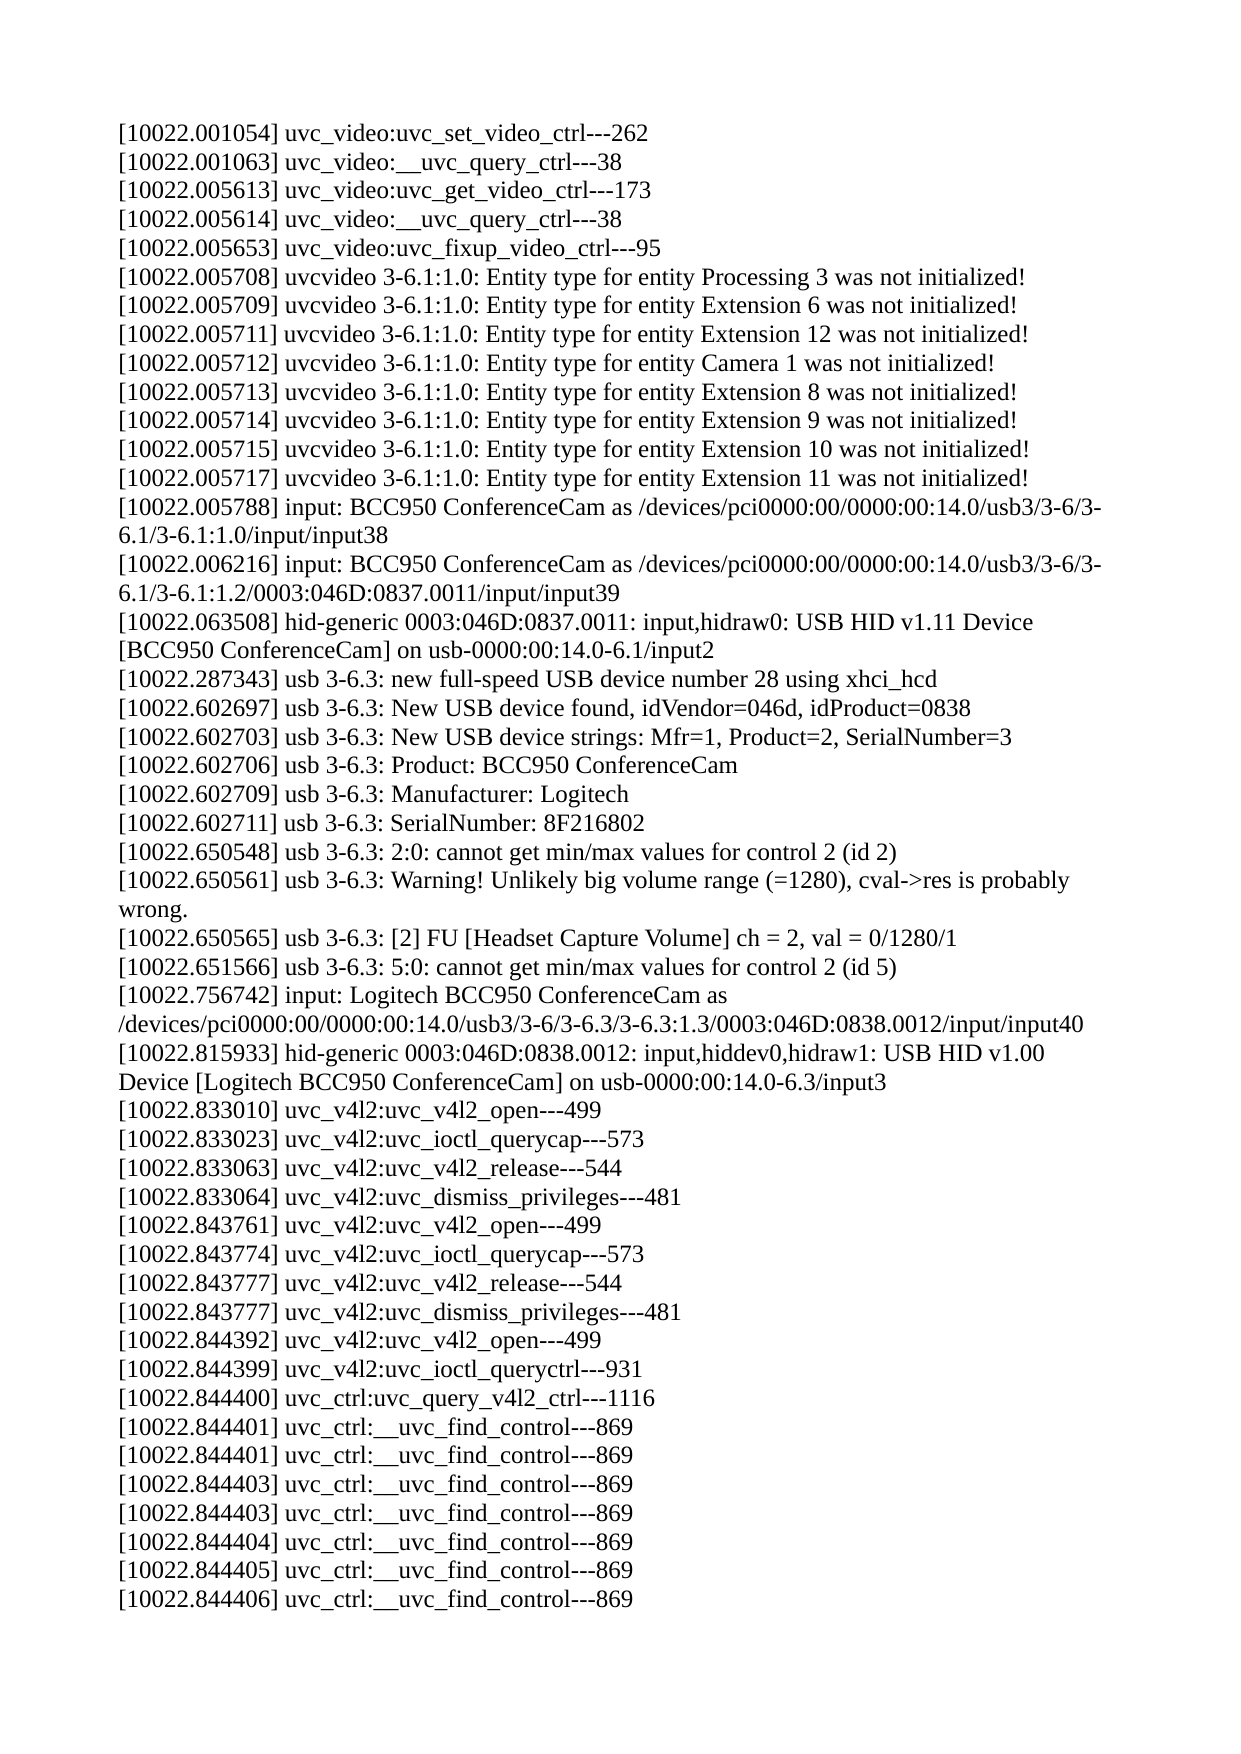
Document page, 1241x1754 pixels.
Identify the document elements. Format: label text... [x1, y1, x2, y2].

text [10022.844392] uvc_v4l2:uvc_v4l2_open---499 [118, 1326, 1122, 1354]
text [10022.815933] hid-generic 0003:046D:0838.0012: input,hiddev0,hidraw1: USB HID v1.00 Device [Logitech BCC950 ConferenceCam] on usb-0000:00:14.0-6.3/input3 [118, 1038, 1122, 1096]
text [10022.844400] uvc_ctrl:uvc_query_v4l2_ctrl---1116 [118, 1383, 1122, 1412]
text [10022.001054] uvc_video:uvc_set_video_ctrl---262 [118, 118, 1122, 147]
text [10022.005714] uvcvideo 3-6.1:1.0: Entity type for entity Extension 9 was not initialized! [118, 406, 1122, 434]
text [10022.650565] usb 3-6.3: [2] FU [Headset Capture Volume] ch = 2, val = 0/1280/1 [118, 923, 1122, 952]
text [10022.843777] uvc_v4l2:uvc_v4l2_release---544 [118, 1268, 1122, 1297]
text [10022.844401] uvc_ctrl:__uvc_find_control---869 [118, 1441, 1122, 1469]
text [10022.833023] uvc_v4l2:uvc_ioctl_querycap---573 [118, 1124, 1122, 1153]
text [10022.005717] uvcvideo 3-6.1:1.0: Entity type for entity Extension 11 was not initialized! [118, 463, 1122, 492]
text [10022.844399] uvc_v4l2:uvc_ioctl_queryctrl---931 [118, 1354, 1122, 1383]
text [10022.650561] usb 3-6.3: Warning! Unlikely big volume range (=1280), cval->res is probably wrong. [118, 866, 1122, 923]
text [10022.005709] uvcvideo 3-6.1:1.0: Entity type for entity Extension 6 was not initialized! [118, 291, 1122, 319]
text [10022.756742] input: Logitech BCC950 ConferenceCam as /devices/pci0000:00/0000:00:14.0/usb3/3-6/3-6.3/3-6.3:1.3/0003:046D:0838.0012/input/input40 [118, 981, 1122, 1038]
text [10022.005653] uvc_video:uvc_fixup_video_ctrl---95 [118, 233, 1122, 262]
text [10022.005711] uvcvideo 3-6.1:1.0: Entity type for entity Extension 12 was not initialized! [118, 319, 1122, 348]
text [10022.844403] uvc_ctrl:__uvc_find_control---869 [118, 1498, 1122, 1527]
text [10022.063508] hid-generic 0003:046D:0837.0011: input,hidraw0: USB HID v1.11 Device [BCC950 ConferenceCam] on usb-0000:00:14.0-6.1/input2 [118, 607, 1122, 664]
text [10022.844401] uvc_ctrl:__uvc_find_control---869 [118, 1412, 1122, 1441]
text [10022.005715] uvcvideo 3-6.1:1.0: Entity type for entity Extension 10 was not initialized! [118, 434, 1122, 463]
text [10022.602706] usb 3-6.3: Product: BCC950 ConferenceCam [118, 751, 1122, 779]
text [10022.005788] input: BCC950 ConferenceCam as /devices/pci0000:00/0000:00:14.0/usb3/3-6/3-6.1/3-6.1:1.0/input/input38 [118, 492, 1122, 549]
text [10022.005614] uvc_video:__uvc_query_ctrl---38 [118, 204, 1122, 233]
text [10022.001063] uvc_video:__uvc_query_ctrl---38 [118, 147, 1122, 176]
text [10022.602703] usb 3-6.3: New USB device strings: Mfr=1, Product=2, SerialNumber=3 [118, 722, 1122, 751]
text [10022.602711] usb 3-6.3: SerialNumber: 8F216802 [118, 808, 1122, 837]
text [10022.843761] uvc_v4l2:uvc_v4l2_open---499 [118, 1211, 1122, 1239]
text [10022.651566] usb 3-6.3: 5:0: cannot get min/max values for control 2 (id 5) [118, 952, 1122, 981]
text [10022.844404] uvc_ctrl:__uvc_find_control---869 [118, 1527, 1122, 1556]
text [10022.844403] uvc_ctrl:__uvc_find_control---869 [118, 1469, 1122, 1498]
text [10022.006216] input: BCC950 ConferenceCam as /devices/pci0000:00/0000:00:14.0/usb3/3-6/3-6.1/3-6.1:1.2/0003:046D:0837.0011/input/input39 [118, 549, 1122, 607]
text [10022.843777] uvc_v4l2:uvc_dismiss_privileges---481 [118, 1297, 1122, 1326]
text [10022.844406] uvc_ctrl:__uvc_find_control---869 [118, 1584, 1122, 1613]
text [10022.287343] usb 3-6.3: new full-speed USB device number 28 using xhci_hcd [118, 664, 1122, 693]
text [10022.602709] usb 3-6.3: Manufacturer: Logitech [118, 779, 1122, 808]
text [10022.843774] uvc_v4l2:uvc_ioctl_querycap---573 [118, 1239, 1122, 1268]
text [10022.602697] usb 3-6.3: New USB device found, idVendor=046d, idProduct=0838 [118, 693, 1122, 722]
text [10022.005712] uvcvideo 3-6.1:1.0: Entity type for entity Camera 1 was not initialized! [118, 348, 1122, 377]
text [10022.005613] uvc_video:uvc_get_video_ctrl---173 [118, 176, 1122, 204]
text [10022.005713] uvcvideo 3-6.1:1.0: Entity type for entity Extension 8 was not initialized! [118, 377, 1122, 406]
text [10022.005708] uvcvideo 3-6.1:1.0: Entity type for entity Processing 3 was not initialized! [118, 262, 1122, 291]
text [10022.833010] uvc_v4l2:uvc_v4l2_open---499 [118, 1096, 1122, 1124]
text [10022.650548] usb 3-6.3: 2:0: cannot get min/max values for control 2 (id 2) [118, 837, 1122, 866]
text [10022.833064] uvc_v4l2:uvc_dismiss_privileges---481 [118, 1182, 1122, 1211]
text [10022.833063] uvc_v4l2:uvc_v4l2_release---544 [118, 1153, 1122, 1182]
text [10022.844405] uvc_ctrl:__uvc_find_control---869 [118, 1556, 1122, 1584]
